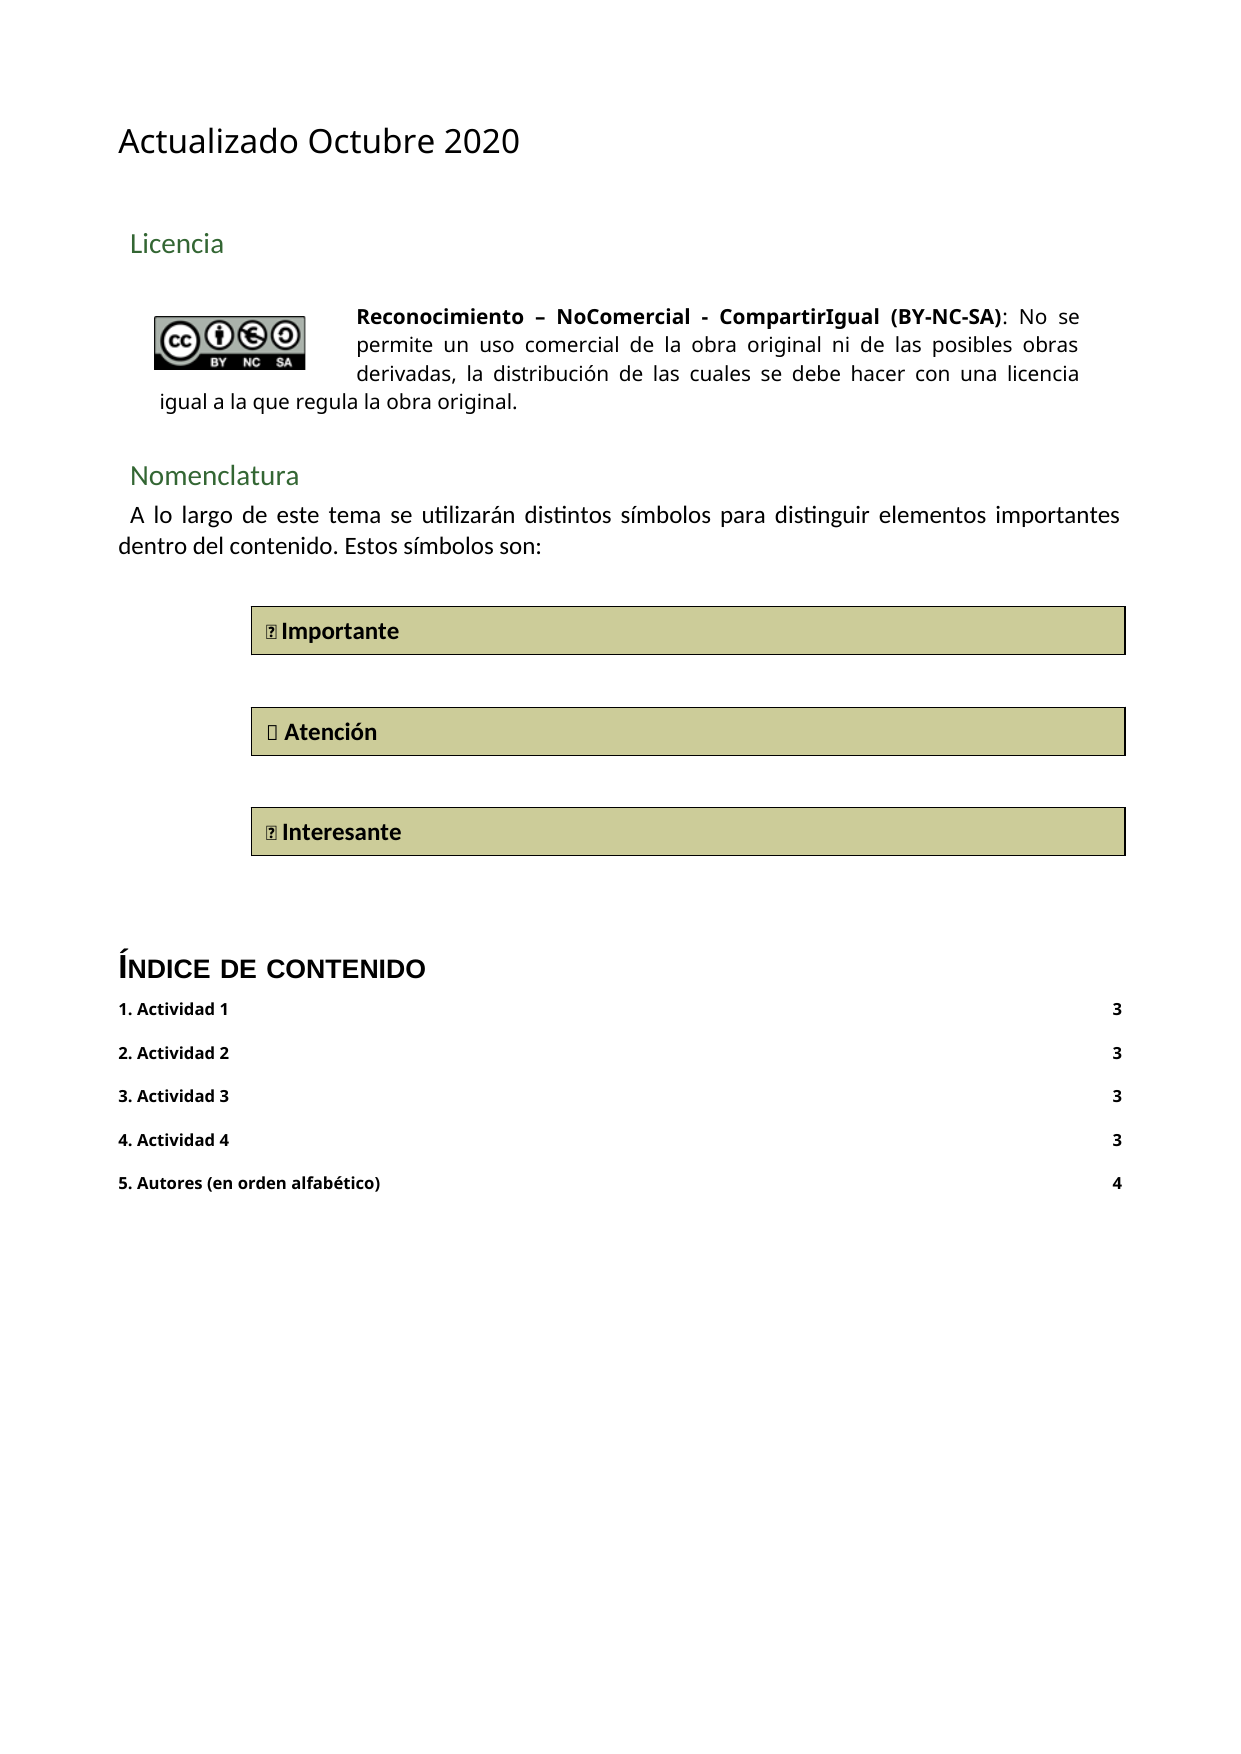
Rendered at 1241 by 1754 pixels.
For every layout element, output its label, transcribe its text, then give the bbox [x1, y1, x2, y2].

picture [154, 316, 306, 370]
text 2. Actividad 2 3 [118, 1041, 1122, 1064]
text A lo largo de este tema se utilizarán distintos símbolos para distinguir elementos importantes dentro del contenido. Estos símbolos son: [118, 499, 1122, 560]
text 5. Autores (en orden alfabético) 4 [118, 1172, 1122, 1194]
text 💬 Interesante [252, 808, 1124, 855]
text 1. Actividad 1 3 [118, 998, 1122, 1020]
text ❕ Atención [252, 708, 1124, 755]
text 4. Actividad 4 3 [118, 1128, 1122, 1151]
text 📖 Importante [252, 607, 1124, 654]
text 3. Actividad 3 3 [118, 1085, 1122, 1107]
text Licencia [118, 225, 1122, 261]
text Índice de contenido [118, 947, 1122, 985]
text Reconocimiento – NoComercial - CompartirIgual (BY-NC-SA): No se permite un uso comercial de la obra original ni de las posibles obras derivadas, la distribución de las cuales se debe hacer con una licencia igual a la que regula la obra original. [159, 302, 1080, 416]
text Actualizado Octubre 2020 [118, 118, 1122, 163]
text Nomenclatura [118, 457, 1122, 493]
